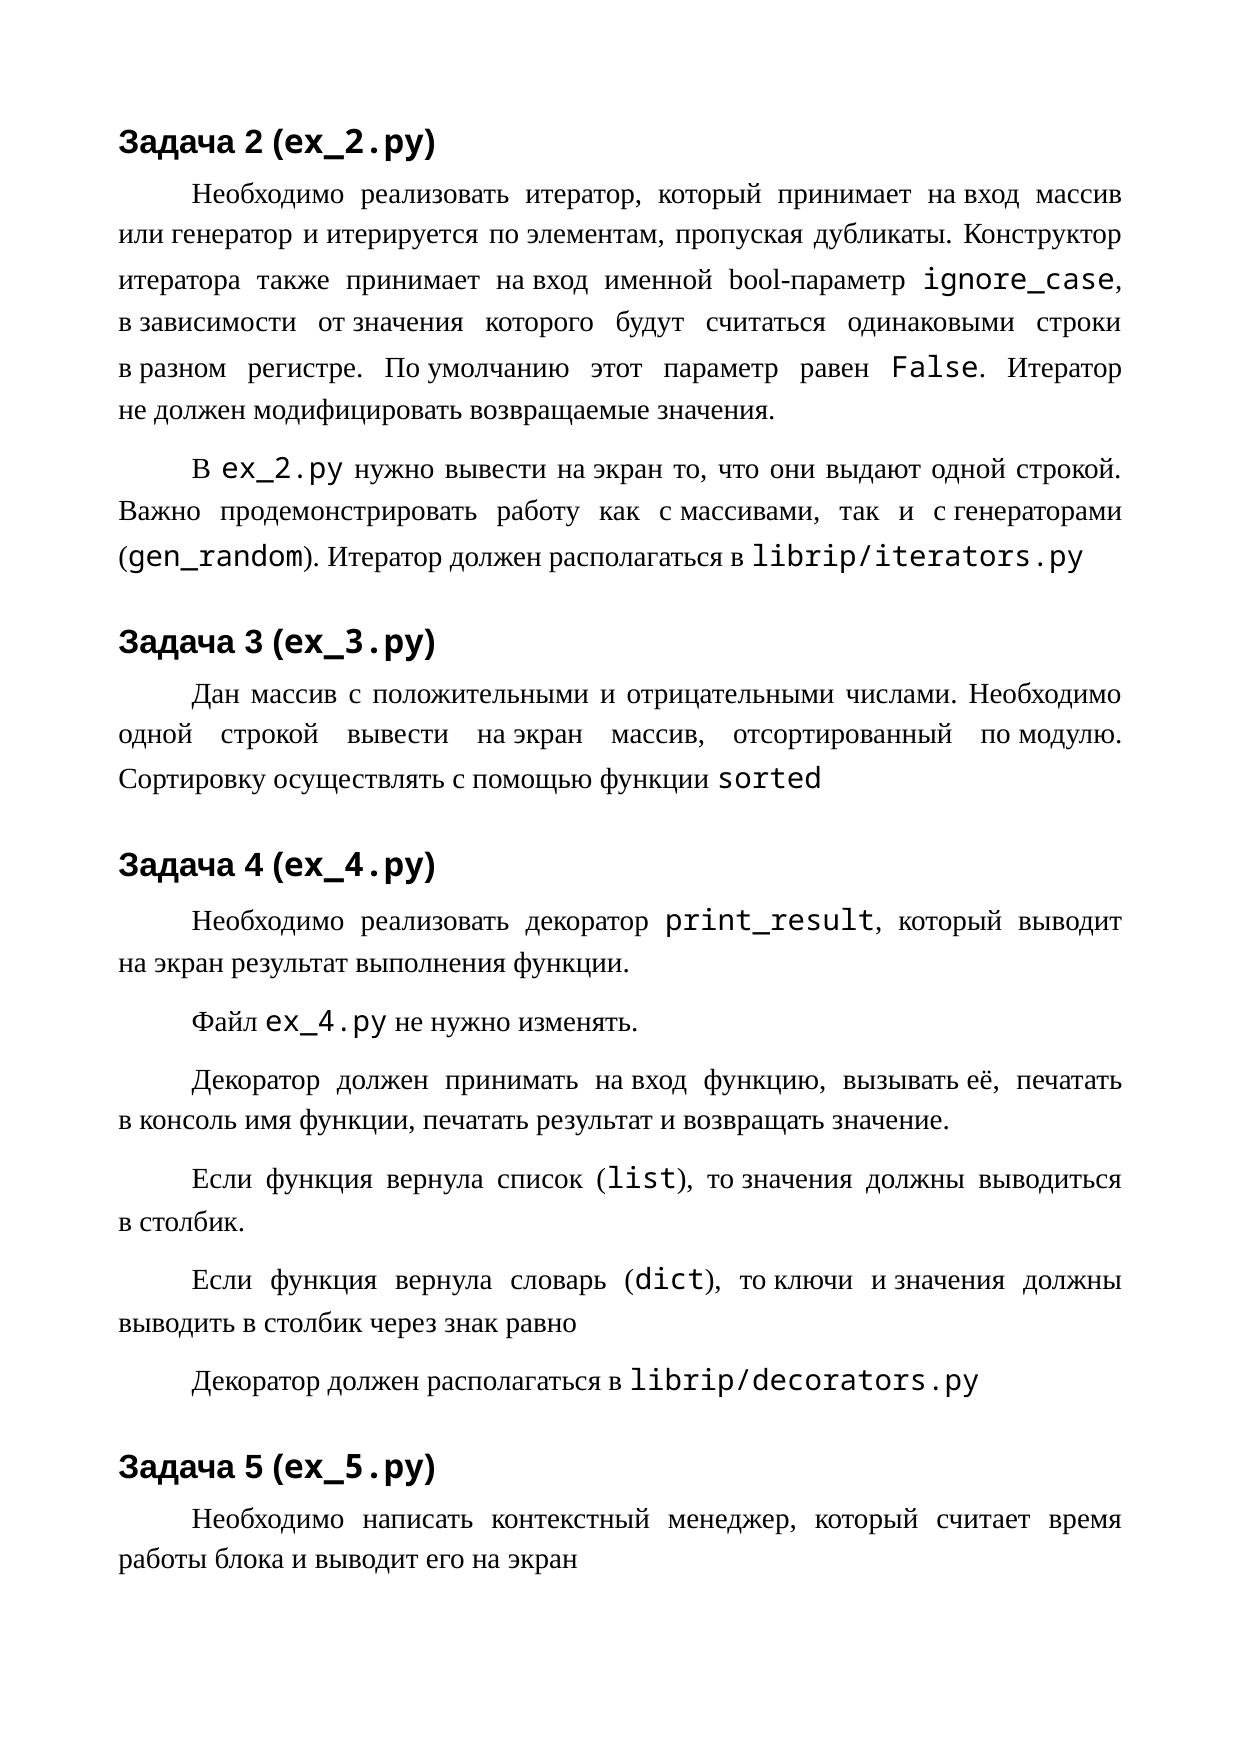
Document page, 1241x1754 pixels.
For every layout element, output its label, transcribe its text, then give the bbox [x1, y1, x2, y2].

text Необходимо реализовать итератор, который принимает на вход массив или генератор и итерируется по элементам, пропуская дубликаты. Конструктор итератора также принимает на вход именной bool-параметр ignore_case, в зависимости от значения которого будут считаться одинаковыми строки в разном регистре. По умолчанию этот параметр равен False. Итератор не должен модифицировать возвращаемые значения. [118, 176, 1122, 426]
text Декоратор должен принимать на вход функцию, вызывать её, печатать в консоль имя функции, печатать результат и возвращать значение. [118, 1062, 1122, 1136]
subtitle Задача 2 (ex_2.py) [118, 118, 1122, 164]
subtitle Задача 4 (ex_4.py) [118, 841, 1122, 886]
subtitle Задача 5 (ex_5.py) [118, 1443, 1122, 1488]
text Необходимо написать контекстный менеджер, который считает время работы блока и выводит его на экран [118, 1501, 1122, 1574]
text Декоратор должен располагаться в librip/decorators.py [118, 1359, 1122, 1399]
text В ex_2.py нужно вывести на экран то, что они выдают одной строкой. Важно продемонстрировать работу как с массивами, так и с генераторами (gen_random). Итератор должен располагаться в librip/iterators.py [118, 447, 1122, 574]
text Дан массив с положительными и отрицательными числами. Необходимо одной строкой вывести на экран массив, отсортированный по модулю. Сортировку осуществлять с помощью функции sorted [118, 676, 1122, 797]
text Необходимо реализовать декоратор print_result, который выводит на экран результат выполнения функции. [118, 899, 1122, 979]
text Файл ex_4.py не нужно изменять. [118, 1000, 1122, 1040]
text Если функция вернула список (list), то значения должны выводиться в столбик. [118, 1157, 1122, 1237]
text Если функция вернула словарь (dict), то ключи и значения должны выводить в столбик через знак равно [118, 1258, 1122, 1338]
subtitle Задача 3 (ex_3.py) [118, 618, 1122, 663]
